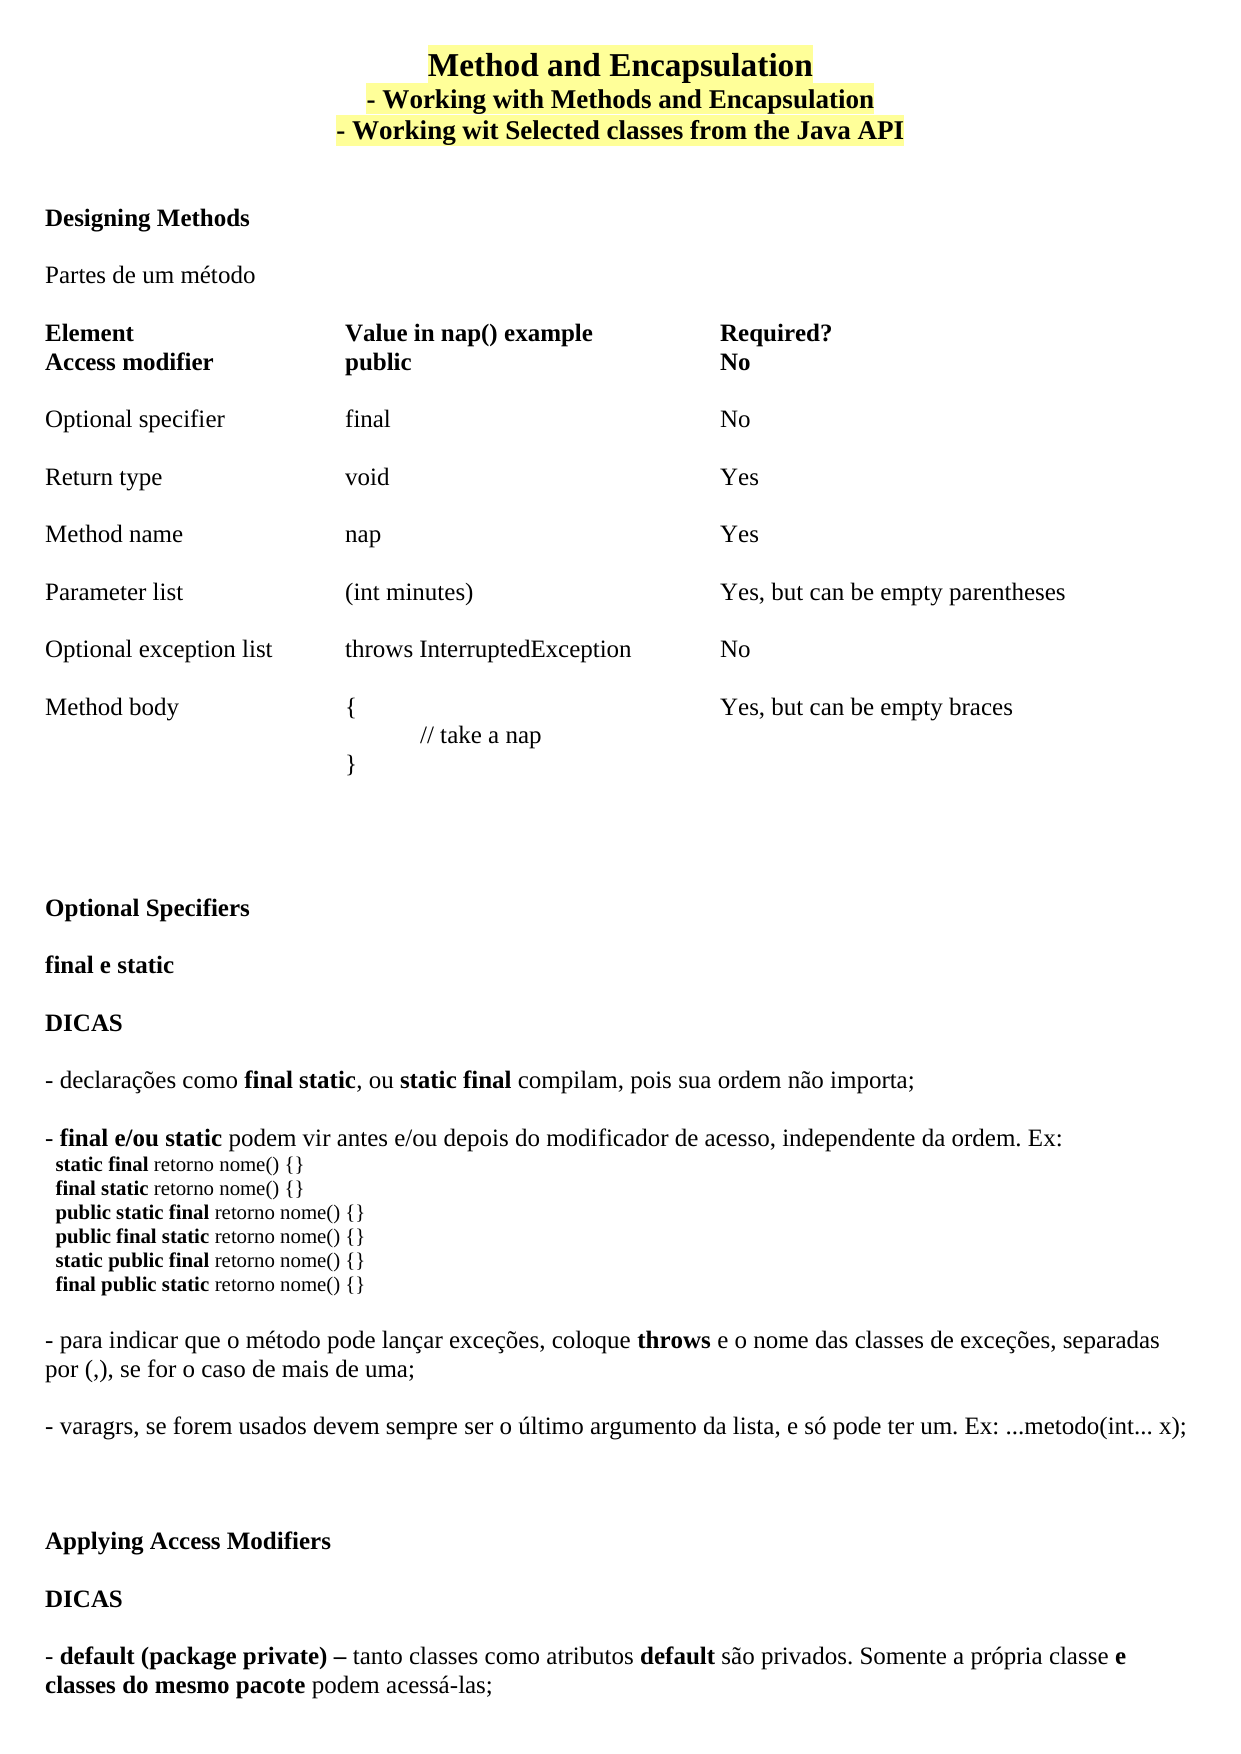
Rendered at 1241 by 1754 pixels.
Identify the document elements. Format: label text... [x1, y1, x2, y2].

text Applying Access Modifiers [45, 1526, 1196, 1555]
text Partes de um método [45, 261, 1196, 289]
text Optional Specifiers [45, 893, 1196, 922]
text public static final retorno nome() {} [45, 1200, 1196, 1224]
text Method name nap Yes [45, 519, 1196, 548]
text - final e/ou static podem vir antes e/ou depois do modificador de acesso, independente da ordem. Ex: [45, 1123, 1196, 1152]
text final e static [45, 951, 1196, 979]
text - Working with Methods and Encapsulation [45, 83, 1196, 114]
text final static retorno nome() {} [45, 1176, 1196, 1200]
text // take a nap [45, 721, 1196, 749]
text - Working wit Selected classes from the Java API [45, 114, 1196, 146]
text - declarações como final static, ou static final compilam, pois sua ordem não importa; [45, 1066, 1196, 1094]
text Return type void Yes [45, 462, 1196, 491]
text Element Value in nap() example Required? [45, 318, 1196, 347]
text final public static retorno nome() {} [45, 1272, 1196, 1296]
text Designing Methods [45, 203, 1196, 232]
text - varagrs, se forem usados devem sempre ser o último argumento da lista, e só pode ter um. Ex: ...metodo(int... x); [45, 1411, 1196, 1440]
text Optional specifier final No [45, 404, 1196, 433]
text Optional exception list throws InterruptedException No [45, 634, 1196, 663]
text DICAS [45, 1584, 1196, 1612]
text - para indicar que o método pode lançar exceções, coloque throws e o nome das classes de exceções, separadas por (,), se for o caso de mais de uma; [45, 1325, 1196, 1382]
text Access modifier public No [45, 347, 1196, 376]
text } [45, 749, 1196, 778]
text Method body { Yes, but can be empty braces [45, 692, 1196, 721]
text DICAS [45, 1008, 1196, 1037]
text public final static retorno nome() {} [45, 1224, 1196, 1248]
text static final retorno nome() {} [45, 1152, 1196, 1176]
text static public final retorno nome() {} [45, 1248, 1196, 1272]
text Parameter list (int minutes) Yes, but can be empty parentheses [45, 577, 1196, 606]
text Method and Encapsulation [45, 45, 1196, 83]
text - default (package private) – tanto classes como atributos default são privados. Somente a própria classe e classes do mesmo pacote podem acessá-las; [45, 1641, 1196, 1699]
